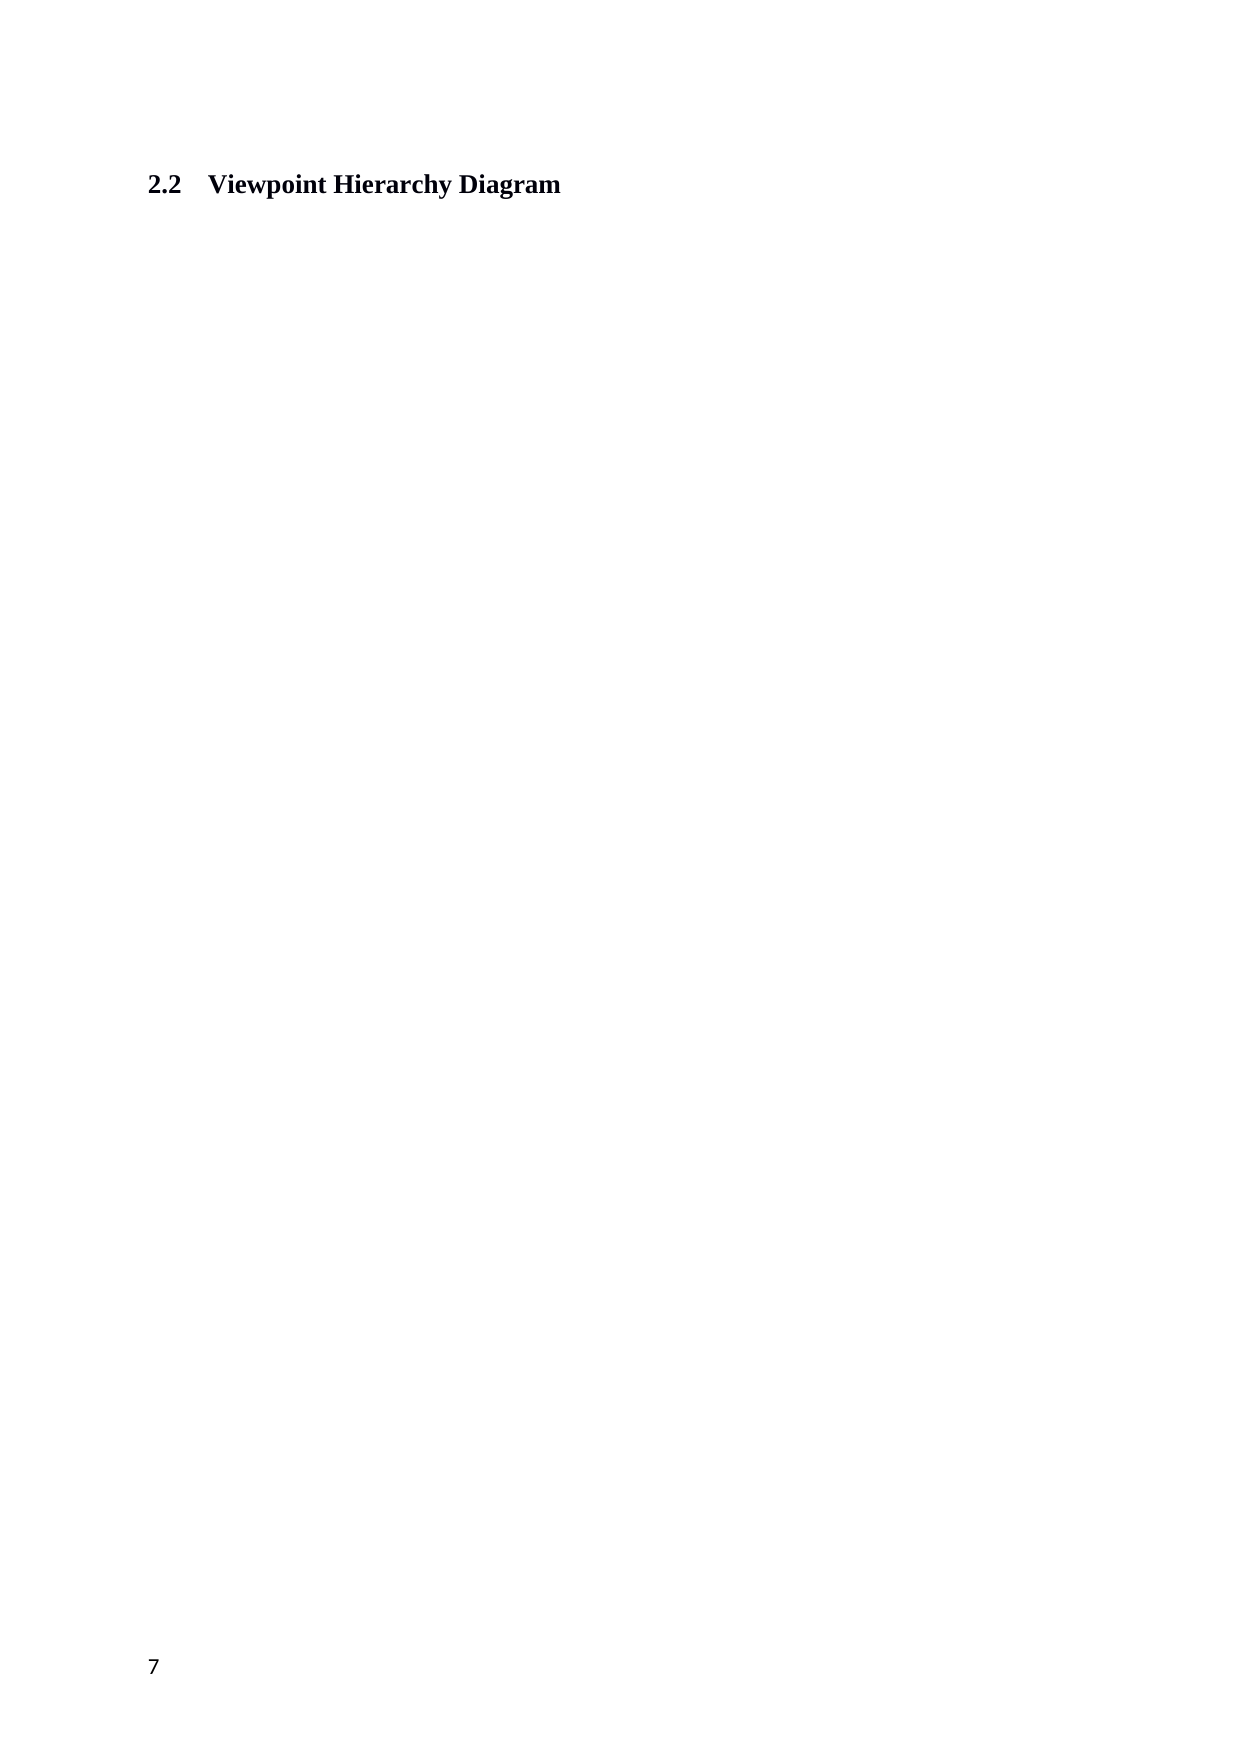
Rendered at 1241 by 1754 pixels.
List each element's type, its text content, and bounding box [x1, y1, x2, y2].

subtitle Viewpoint Hierarchy Diagram [148, 168, 1093, 199]
